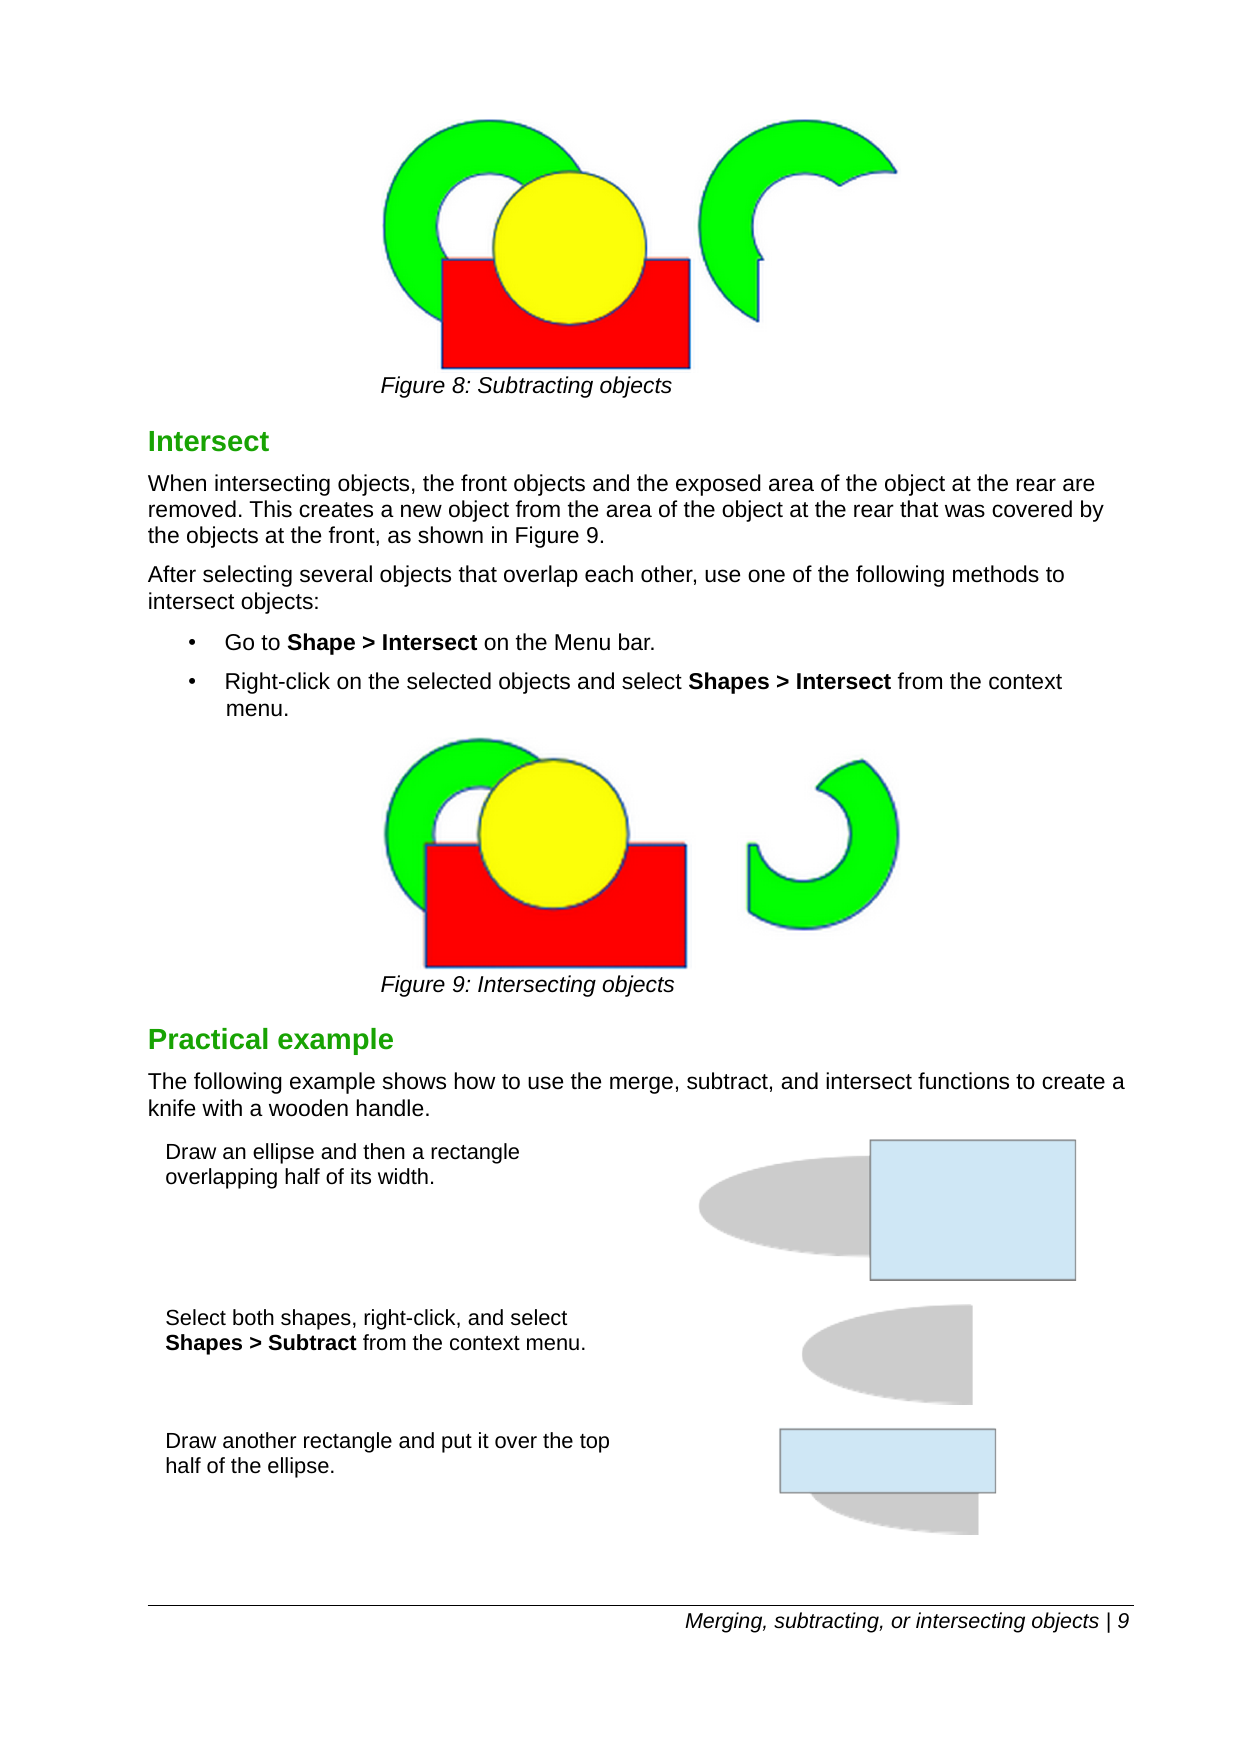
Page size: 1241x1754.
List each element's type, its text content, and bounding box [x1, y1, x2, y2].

picture [698, 1139, 1077, 1281]
picture [801, 1304, 973, 1405]
list Go to Shape > Intersect on the Menu bar. [185, 626, 1134, 656]
table_header Draw an ellipse and then a rectangle overlapping half of its width. [148, 1133, 641, 1299]
picture [380, 736, 902, 971]
picture [380, 118, 902, 373]
table_cell Draw another rectangle and put it over the top half of the ellipse. [148, 1422, 641, 1552]
table_cell [641, 1422, 1134, 1552]
subtitle Practical example [148, 1022, 1134, 1056]
table_cell [641, 1299, 1134, 1422]
text Figure 8: Subtracting objects [380, 373, 901, 399]
text The following example shows how to use the merge, subtract, and intersect functions to create a knife with a wooden handle. [148, 1068, 1134, 1121]
text Figure 9: Intersecting objects [380, 971, 901, 997]
table_cell Select both shapes, right-click, and select Shapes > Subtract from the context menu. [148, 1299, 641, 1422]
subtitle Intersect [148, 424, 1134, 457]
table_header [641, 1133, 1134, 1299]
list Right-click on the selected objects and select Shapes > Intersect from the context menu. [185, 665, 1134, 724]
text When intersecting objects, the front objects and the exposed area of the object at the rear are removed. This creates a new object from the area of the object at the rear that was covered by the objects at the front, as shown in Figure 9. [148, 470, 1134, 549]
text After selecting several objects that overlap each other, use one of the following methods to intersect objects: [148, 561, 1134, 614]
picture [778, 1427, 997, 1535]
